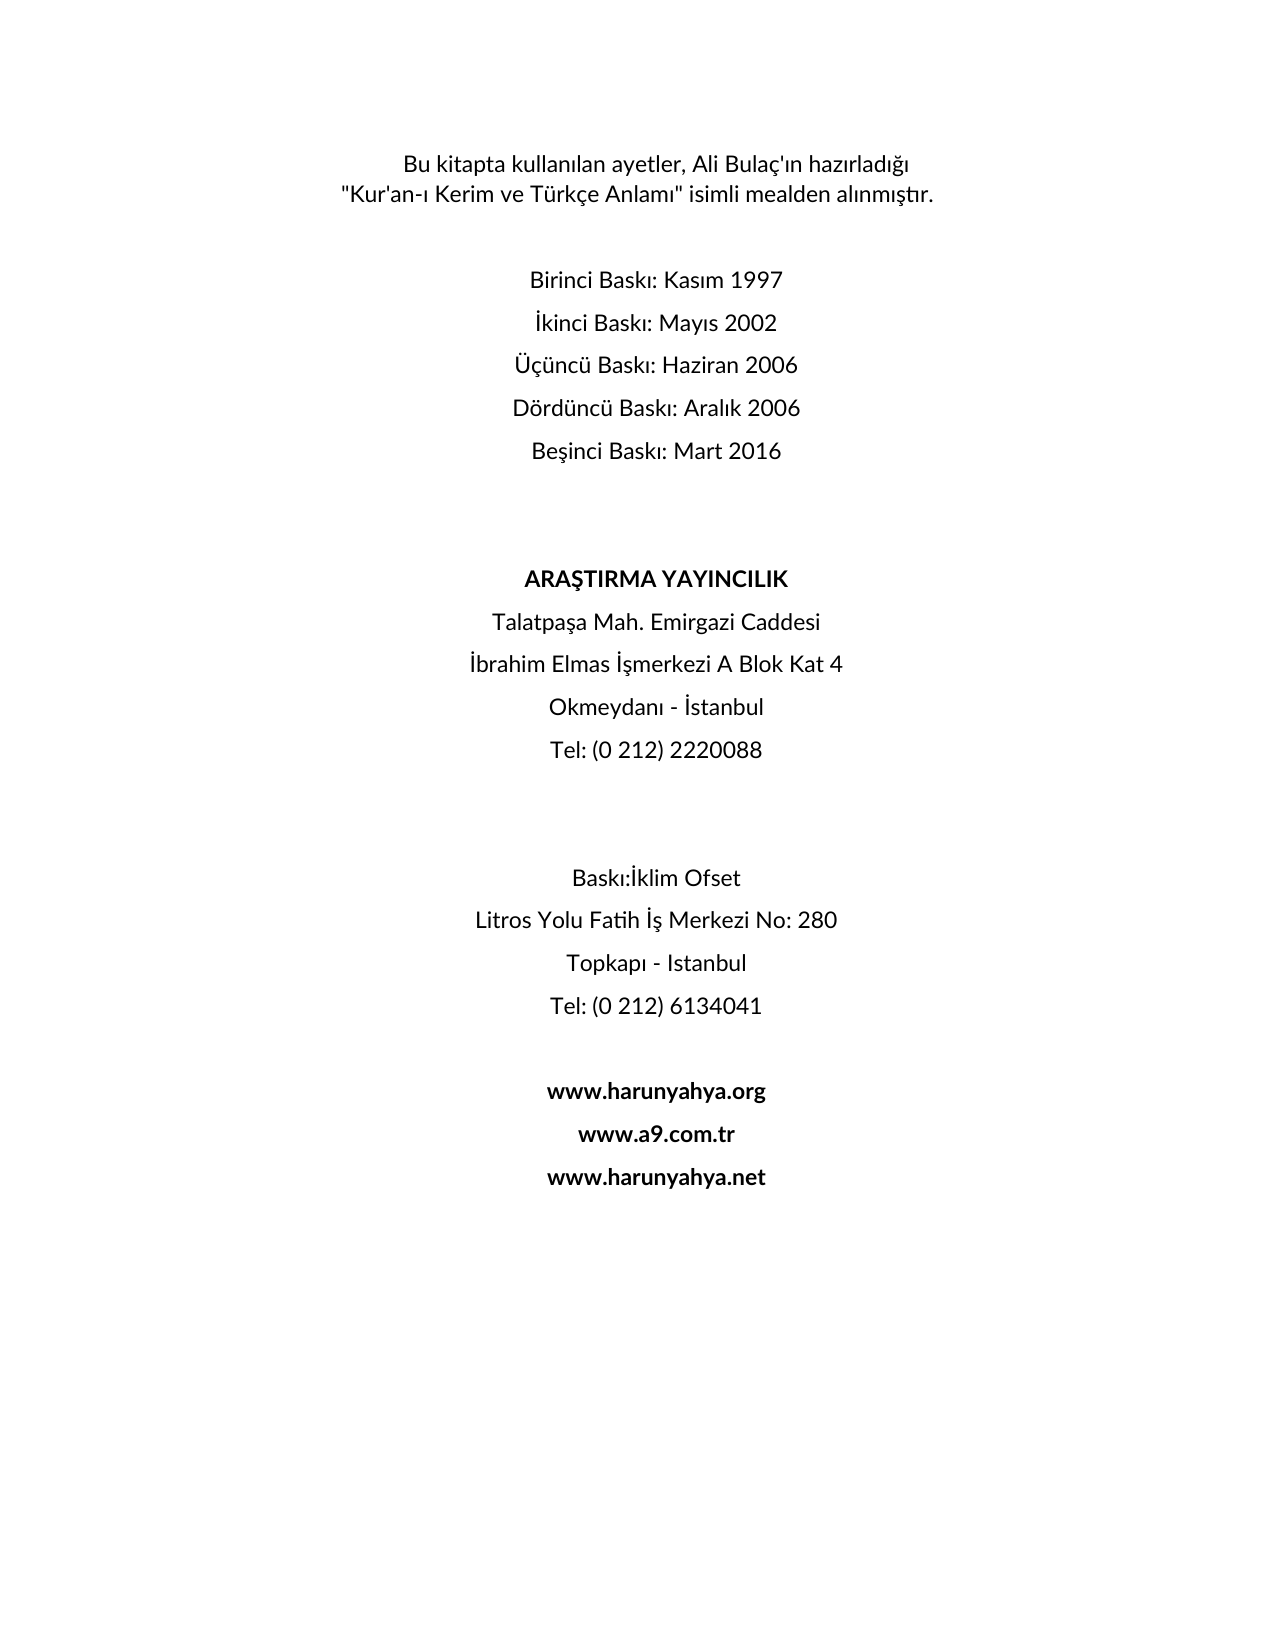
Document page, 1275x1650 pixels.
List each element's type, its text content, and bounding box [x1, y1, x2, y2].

text Üçüncü Baskı: Haziran 2006 [75, 351, 1200, 378]
text Topkapı - Istanbul [75, 949, 1200, 976]
text İbrahim Elmas İşmerkezi A Blok Kat 4 [75, 650, 1200, 677]
text Litros Yolu Fatih İş Merkezi No: 280 [75, 906, 1200, 934]
text Baskı:İklim Ofset [75, 863, 1200, 891]
text ARAŞTIRMA YAYINCILIK [75, 564, 1200, 592]
text Beşinci Baskı: Mart 2016 [75, 436, 1200, 464]
text İkinci Baskı: Mayıs 2002 [75, 308, 1200, 336]
text Okmeydanı - İstanbul [75, 693, 1200, 720]
text Birinci Baskı: Kasım 1997 [75, 266, 1200, 293]
text www.harunyahya.org [75, 1077, 1200, 1104]
text Tel: (0 212) 6134041 [75, 992, 1200, 1019]
text www.a9.com.tr [75, 1120, 1200, 1147]
text Bu kitapta kullanılan ayetler, Ali Bulaç'ın hazırladığı "Kur'an-ı Kerim ve Türkçe Anlamı" isimli mealden alınmıştır. [75, 150, 1200, 208]
text Dördüncü Baskı: Aralık 2006 [75, 394, 1200, 421]
text www.harunyahya.net [75, 1162, 1200, 1190]
text Tel: (0 212) 2220088 [75, 735, 1200, 763]
text Talatpaşa Mah. Emirgazi Caddesi [75, 607, 1200, 635]
